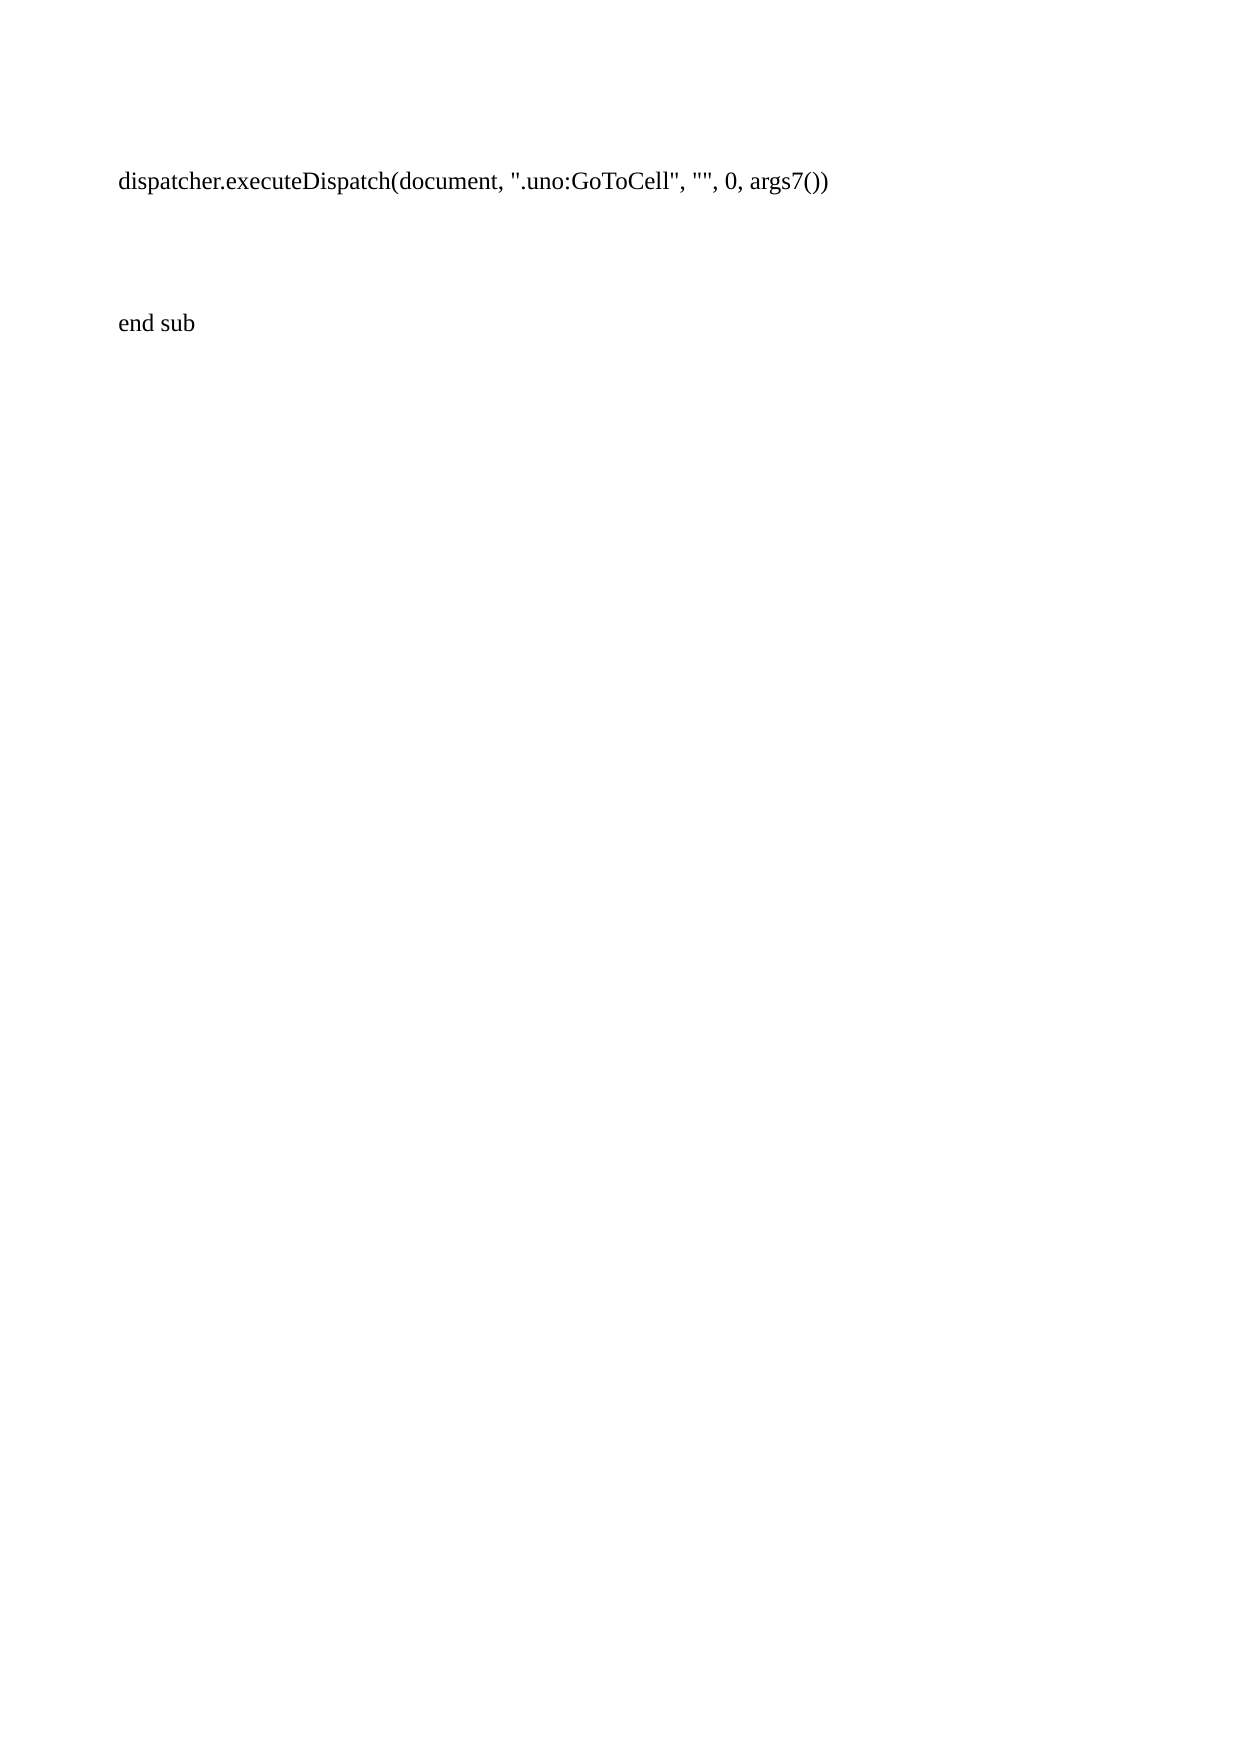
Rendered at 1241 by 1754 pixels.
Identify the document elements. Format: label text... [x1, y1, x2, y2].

text end sub [118, 308, 1122, 337]
text dispatcher.executeDispatch(document, ".uno:GoToCell", "", 0, args7()) [118, 166, 1122, 194]
